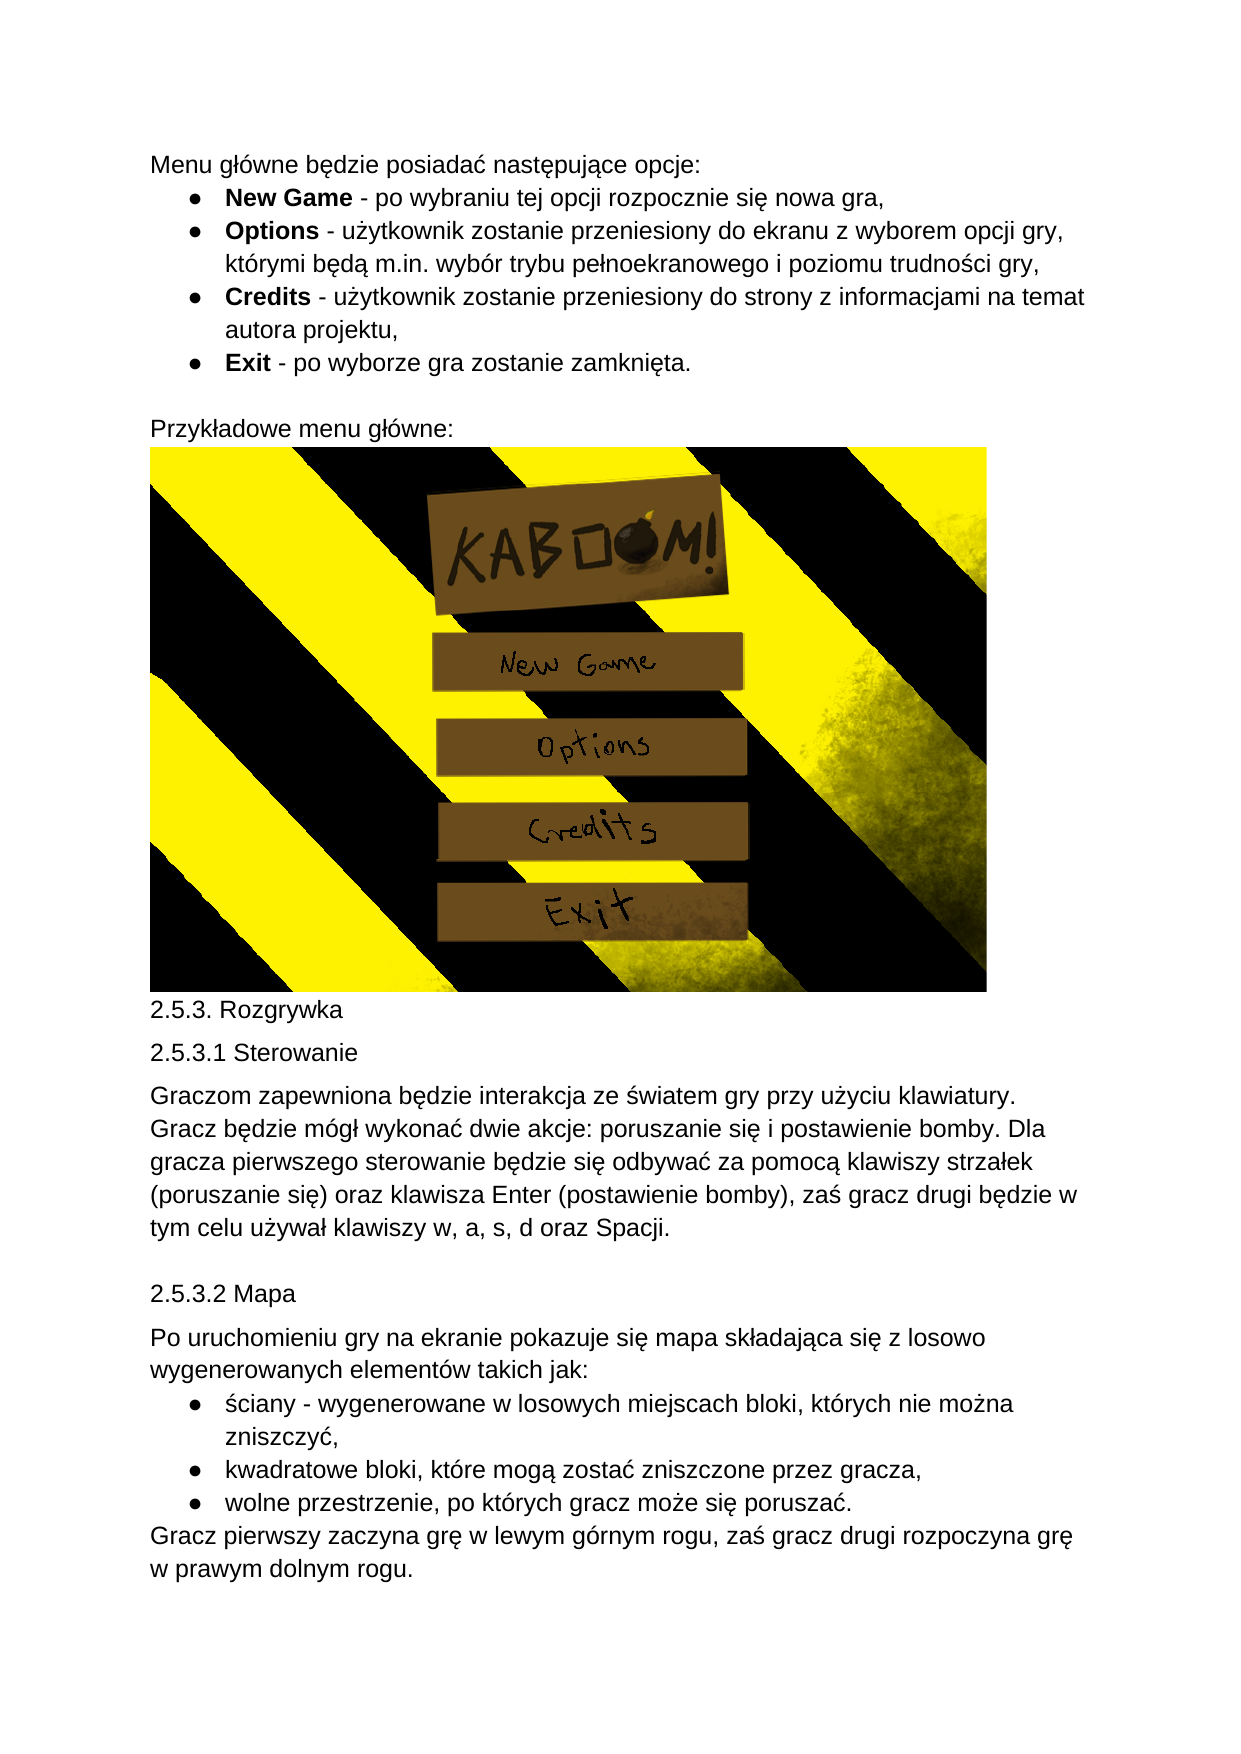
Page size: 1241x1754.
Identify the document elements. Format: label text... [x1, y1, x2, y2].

list kwadratowe bloki, które mogą zostać zniszczone przez gracza, [187, 1454, 1090, 1483]
list New Game - po wybraniu tej opcji rozpocznie się nowa gra, [187, 183, 1090, 212]
text 2.5.3. Rozgrywka [150, 995, 1090, 1024]
picture [150, 447, 987, 992]
text Gracz będzie mógł wykonać dwie akcje: poruszanie się i postawienie bomby. Dla gracza pierwszego sterowanie będzie się odbywać za pomocą klawiszy strzałek (poruszanie się) oraz klawisza Enter (postawienie bomby), zaś gracz drugi będzie w tym celu używał klawiszy w, a, s, d oraz Spacji. [150, 1114, 1090, 1242]
text Po uruchomieniu gry na ekranie pokazuje się mapa składająca się z losowo wygenerowanych elementów takich jak: [150, 1322, 1090, 1384]
text Przykładowe menu główne: [150, 414, 1090, 991]
list ściany - wygenerowane w losowych miejscach bloki, których nie można zniszczyć, [187, 1388, 1090, 1450]
text 2.5.3.2 Mapa [150, 1279, 1090, 1308]
text 2.5.3.1 Sterowanie [150, 1038, 1090, 1067]
text Gracz pierwszy zaczyna grę w lewym górnym rogu, zaś gracz drugi rozpoczyna grę w prawym dolnym rogu. [150, 1521, 1090, 1582]
list Options - użytkownik zostanie przeniesiony do ekranu z wyborem opcji gry, którymi będą m.in. wybór trybu pełnoekranowego i poziomu trudności gry, [187, 216, 1090, 278]
list wolne przestrzenie, po których gracz może się poruszać. [187, 1488, 1090, 1516]
text Menu główne będzie posiadać następujące opcje: [150, 150, 1090, 179]
text Graczom zapewniona będzie interakcja ze światem gry przy użyciu klawiatury. [150, 1081, 1090, 1110]
list Exit - po wyborze gra zostanie zamknięta. [187, 348, 1090, 377]
list Credits - użytkownik zostanie przeniesiony do strony z informacjami na temat autora projektu, [187, 282, 1090, 344]
